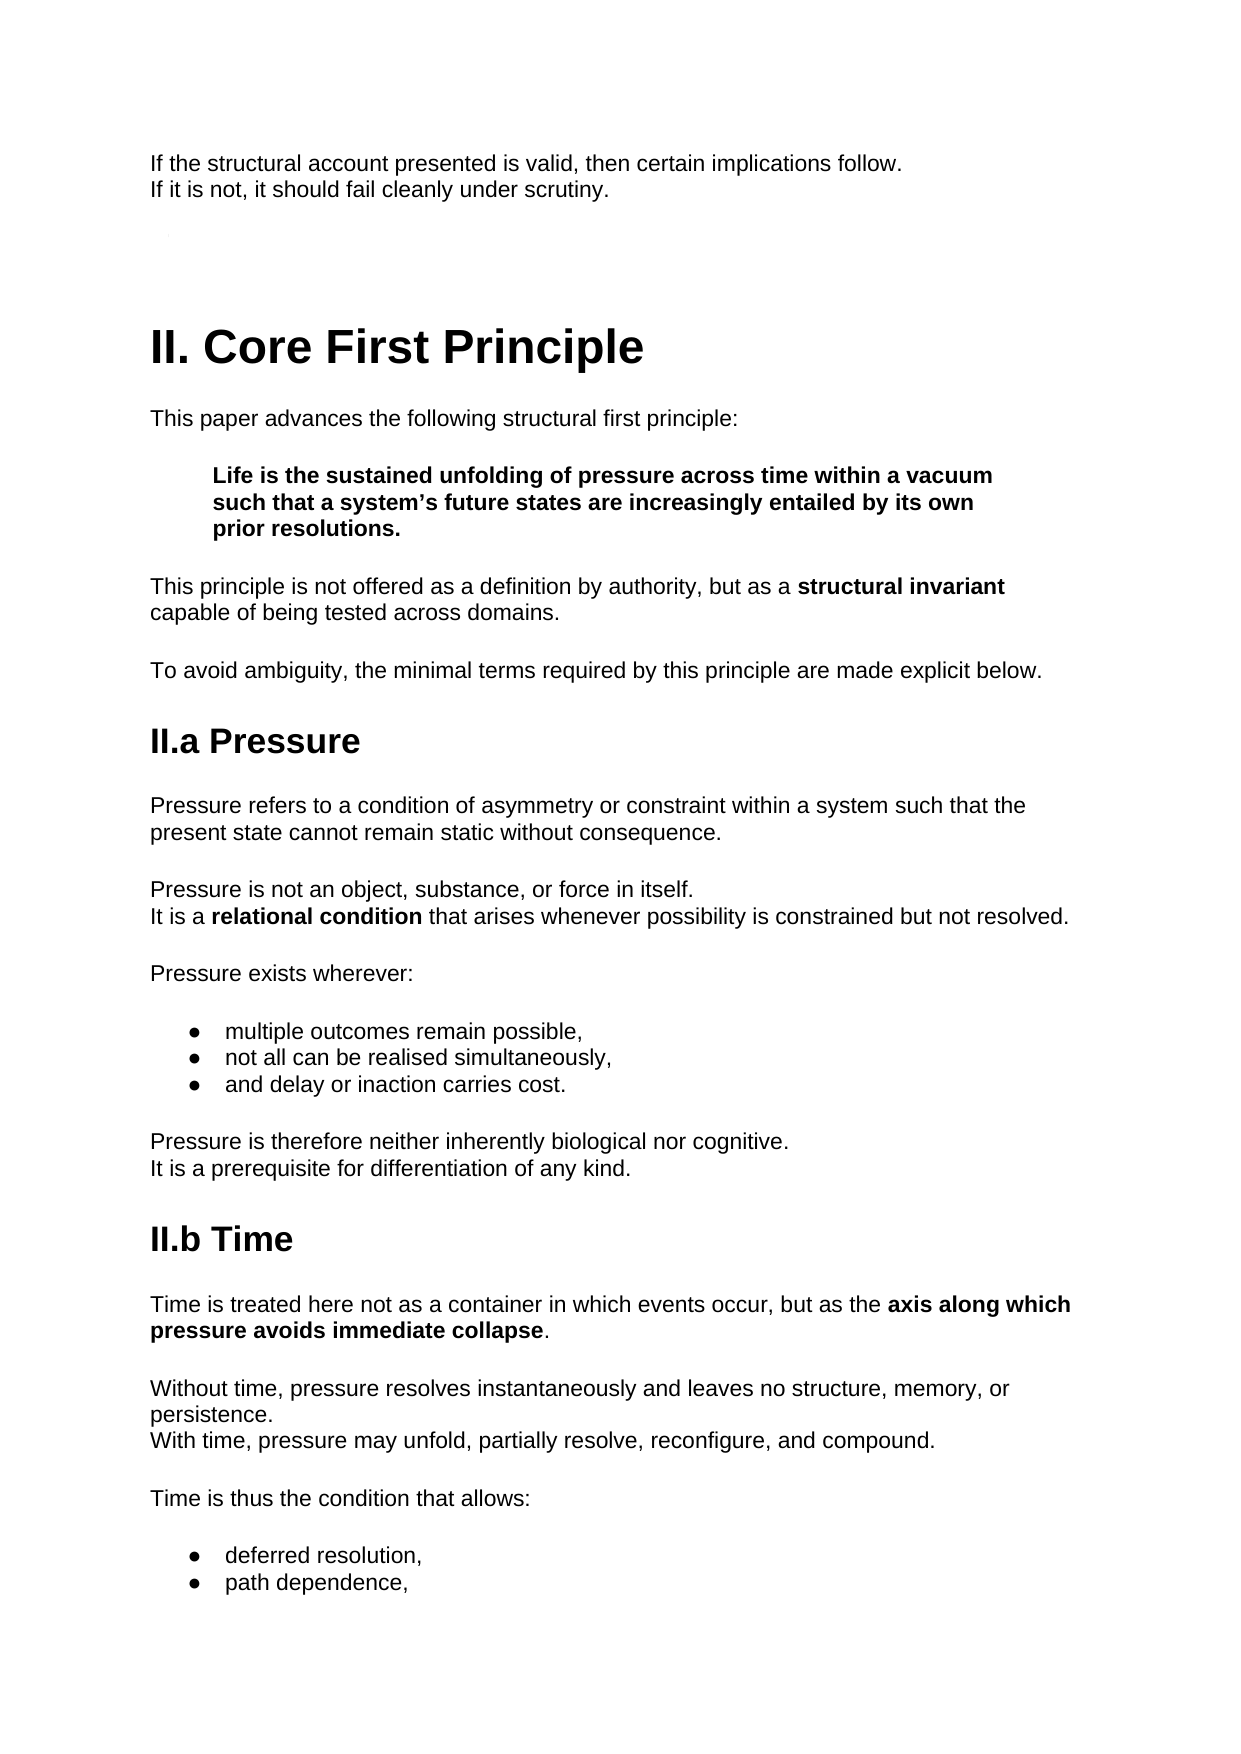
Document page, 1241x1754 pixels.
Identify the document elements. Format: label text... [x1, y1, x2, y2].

text This paper advances the following structural first principle: [150, 405, 1090, 431]
text Pressure is not an object, substance, or force in itself. It is a relational condition that arises whenever possibility is constrained but not resolved. [150, 876, 1090, 929]
list deferred resolution, [187, 1542, 1090, 1569]
text Pressure is therefore neither inherently biological nor cognitive. It is a prerequisite for differentiation of any kind. [150, 1128, 1090, 1181]
list and delay or inaction carries cost. [187, 1071, 1090, 1097]
text If the structural account presented is valid, then certain implications follow. If it is not, it should fail cleanly under scrutiny. [150, 150, 1090, 203]
text Without time, pressure resolves instantaneously and leaves no structure, memory, or persistence. With time, pressure may unfold, partially resolve, reconfigure, and compound. [150, 1374, 1090, 1453]
list path dependence, [187, 1569, 1090, 1595]
text Pressure exists wherever: [150, 960, 1090, 987]
list multiple outcomes remain possible, [187, 1018, 1090, 1044]
subtitle II.a Pressure [150, 721, 1090, 761]
text Time is treated here not as a container in which events occur, but as the axis along which pressure avoids immediate collapse. [150, 1291, 1090, 1343]
subtitle II.b Time [150, 1218, 1090, 1259]
list not all can be realised simultaneously, [187, 1044, 1090, 1071]
text Life is the sustained unfolding of pressure across time within a vacuum such that a system’s future states are increasingly entailed by its own prior resolutions. [212, 462, 1028, 541]
text Time is thus the condition that allows: [150, 1485, 1090, 1511]
subtitle II. Core First Principle [150, 318, 1090, 373]
text To avoid ambiguity, the minimal terms required by this principle are made explicit below. [150, 657, 1090, 683]
text This principle is not offered as a definition by authority, but as a structural invariant capable of being tested across domains. [150, 573, 1090, 625]
text Pressure refers to a condition of asymmetry or constraint within a system such that the present state cannot remain static without consequence. [150, 792, 1090, 845]
